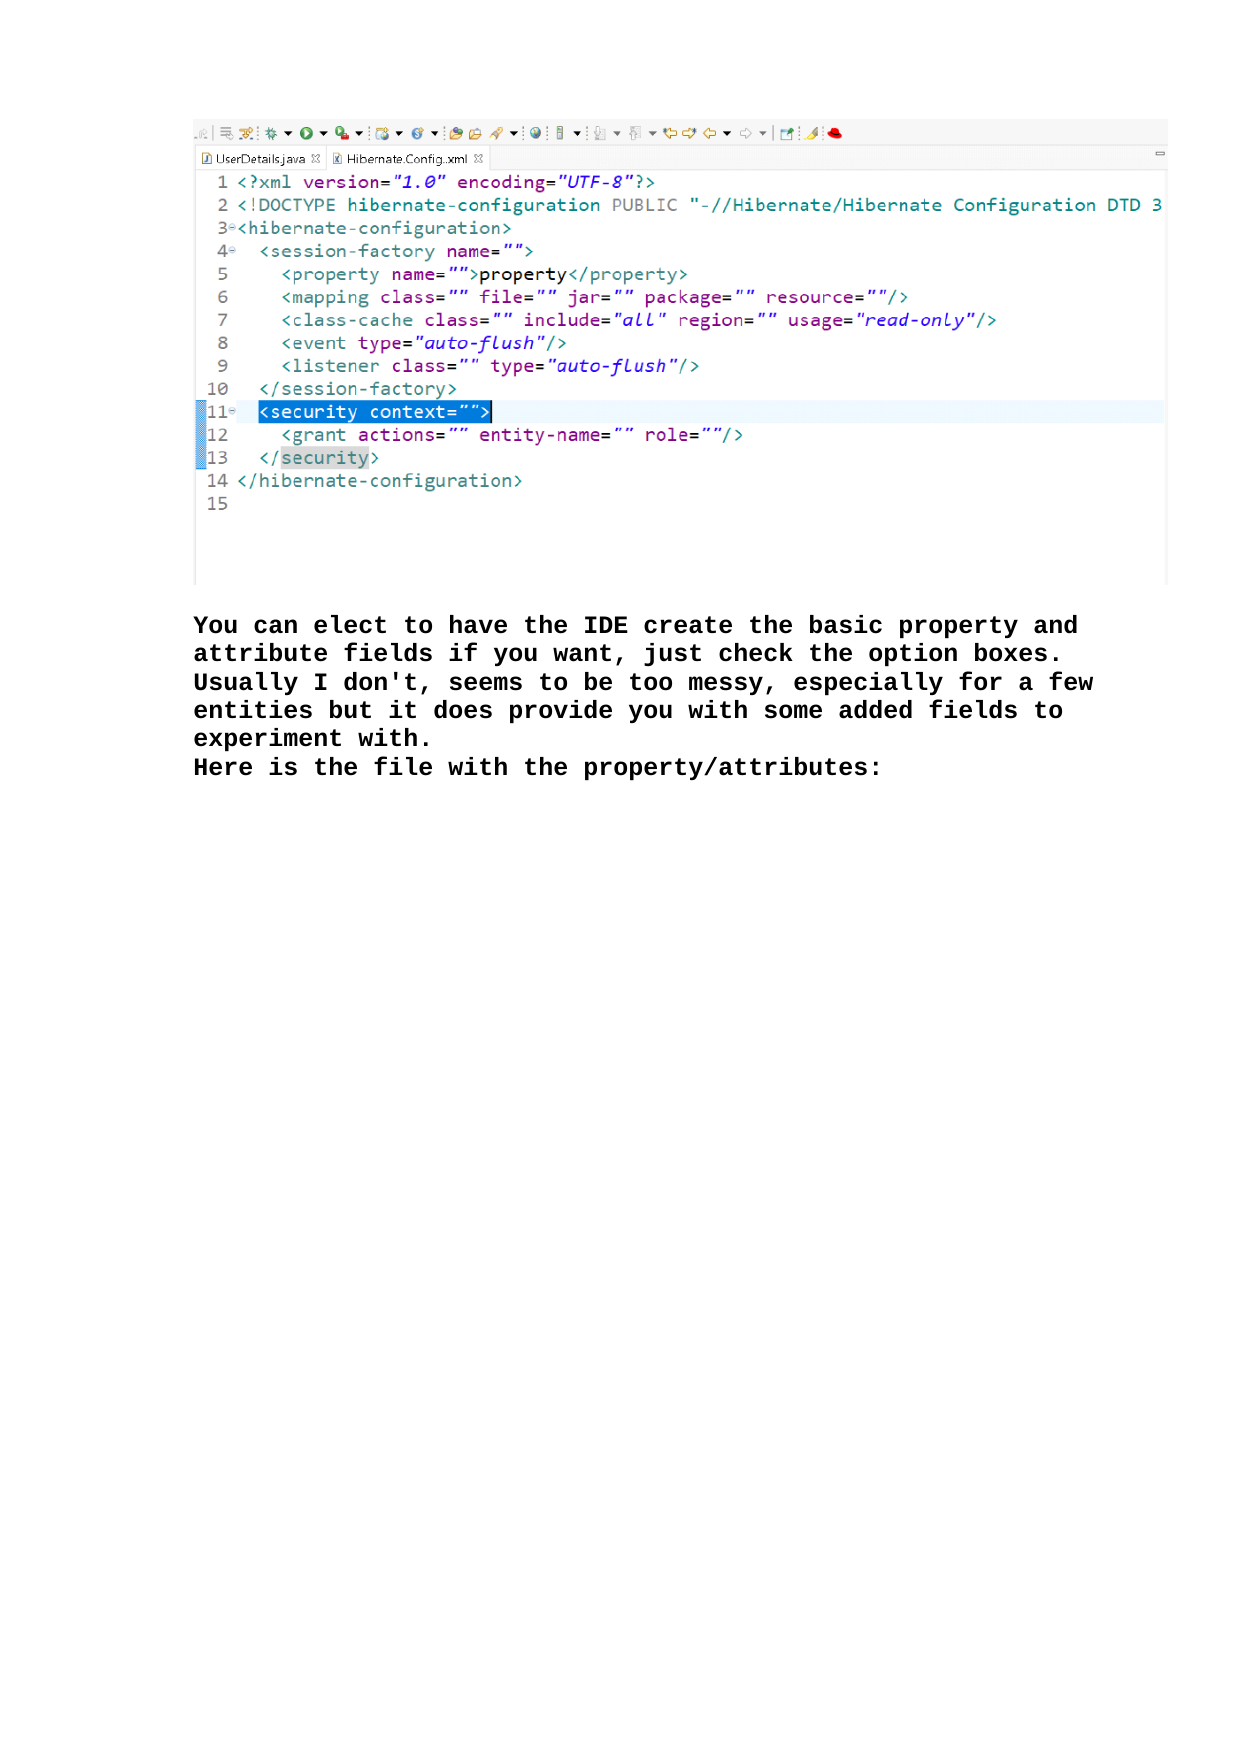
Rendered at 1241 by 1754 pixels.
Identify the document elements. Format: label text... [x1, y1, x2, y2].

text You can elect to have the IDE create the basic property and attribute fields if you want, just check the option boxes. Usually I don't, seems to be too messy, especially for a few entities but it does provide you with some added fields to experiment with. [193, 612, 1122, 754]
text Here is the file with the property/attributes: [193, 754, 1122, 782]
